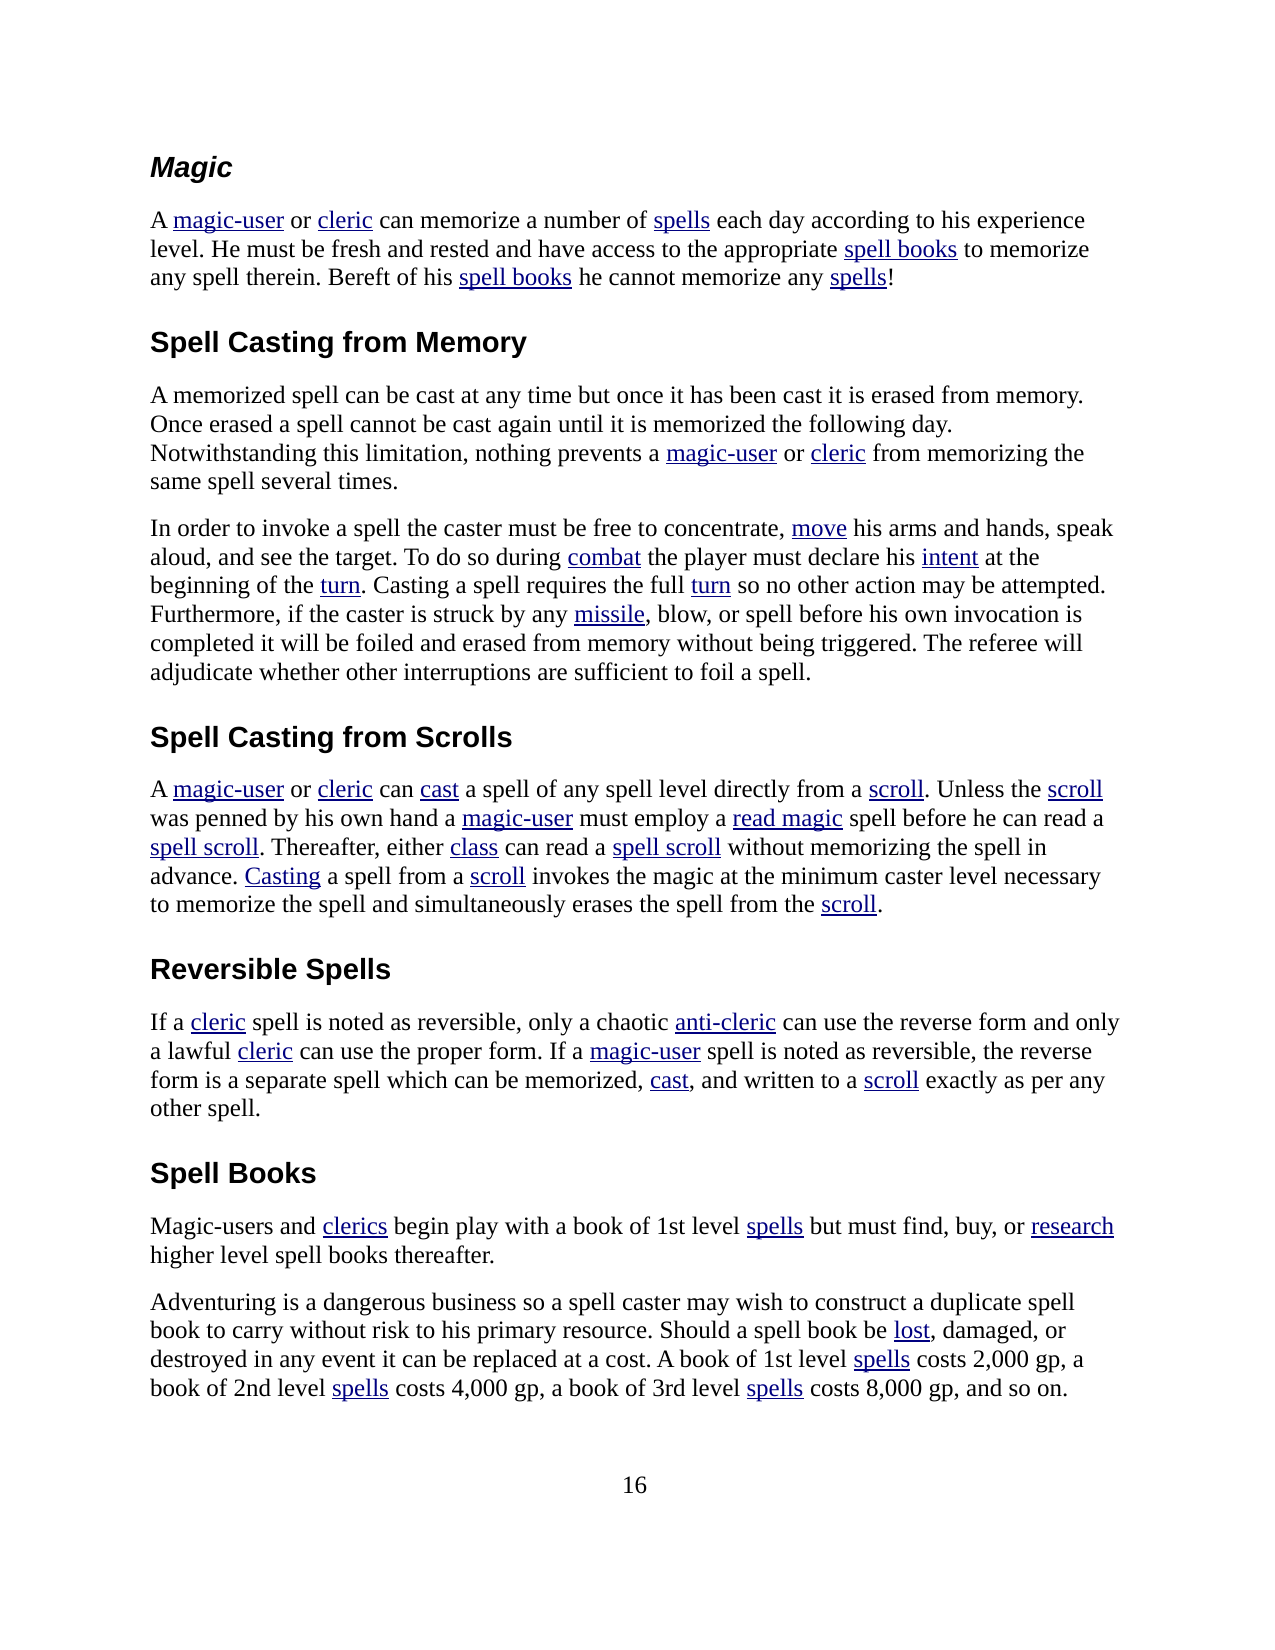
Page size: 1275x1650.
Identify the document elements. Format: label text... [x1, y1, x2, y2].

subtitle Spell Books [150, 1156, 1125, 1190]
subtitle Spell Casting from Memory [150, 325, 1125, 359]
subtitle Spell Casting from Scrolls [150, 719, 1125, 753]
subtitle Reversible Spells [150, 952, 1125, 986]
text In order to invoke a spell the caster must be free to concentrate, move his arms and hands, speak aloud, and see the target. To do so during combat the player must declare his intent at the beginning of the turn. Casting a spell requires the full turn so no other action may be attempted. Furthermore, if the caster is struck by any missile, blow, or spell before his own invocation is completed it will be foiled and erased from memory without being triggered. The referee will adjudicate whether other interruptions are sufficient to foil a spell. [150, 513, 1125, 686]
text Magic-users and clerics begin play with a book of 1st level spells but must find, buy, or research higher level spell books thereafter. [150, 1211, 1125, 1269]
text A memorized spell can be cast at any time but once it has been cast it is erased from memory. Once erased a spell cannot be cast again until it is memorized the following day. Notwithstanding this limitation, nothing prevents a magic-user or cleric from memorizing the same spell several times. [150, 380, 1125, 495]
subtitle Magic [150, 150, 1125, 183]
text If a cleric spell is noted as reversible, only a chaotic anti-cleric can use the reverse form and only a lawful cleric can use the proper form. If a magic-user spell is noted as reversible, the reverse form is a separate spell which can be memorized, cast, and written to a scroll exactly as per any other spell. [150, 1007, 1125, 1122]
text A magic-user or cleric can cast a spell of any spell level directly from a scroll. Unless the scroll was penned by his own hand a magic-user must employ a read magic spell before he can read a spell scroll. Thereafter, either class can read a spell scroll without memorizing the spell in advance. Casting a spell from a scroll invokes the magic at the minimum caster level necessary to memorize the spell and simultaneously erases the spell from the scroll. [150, 774, 1125, 918]
text Adventuring is a dangerous business so a spell caster may wish to construct a duplicate spell book to carry without risk to his primary resource. Should a spell book be lost, damaged, or destroyed in any event it can be replaced at a cost. A book of 1st level spells costs 2,000 gp, a book of 2nd level spells costs 4,000 gp, a book of 3rd level spells costs 8,000 gp, and so on. [150, 1287, 1125, 1402]
text A magic-user or cleric can memorize a number of spells each day according to his experience level. He must be fresh and rested and have access to the appropriate spell books to memorize any spell therein. Bereft of his spell books he cannot memorize any spells! [150, 205, 1125, 291]
